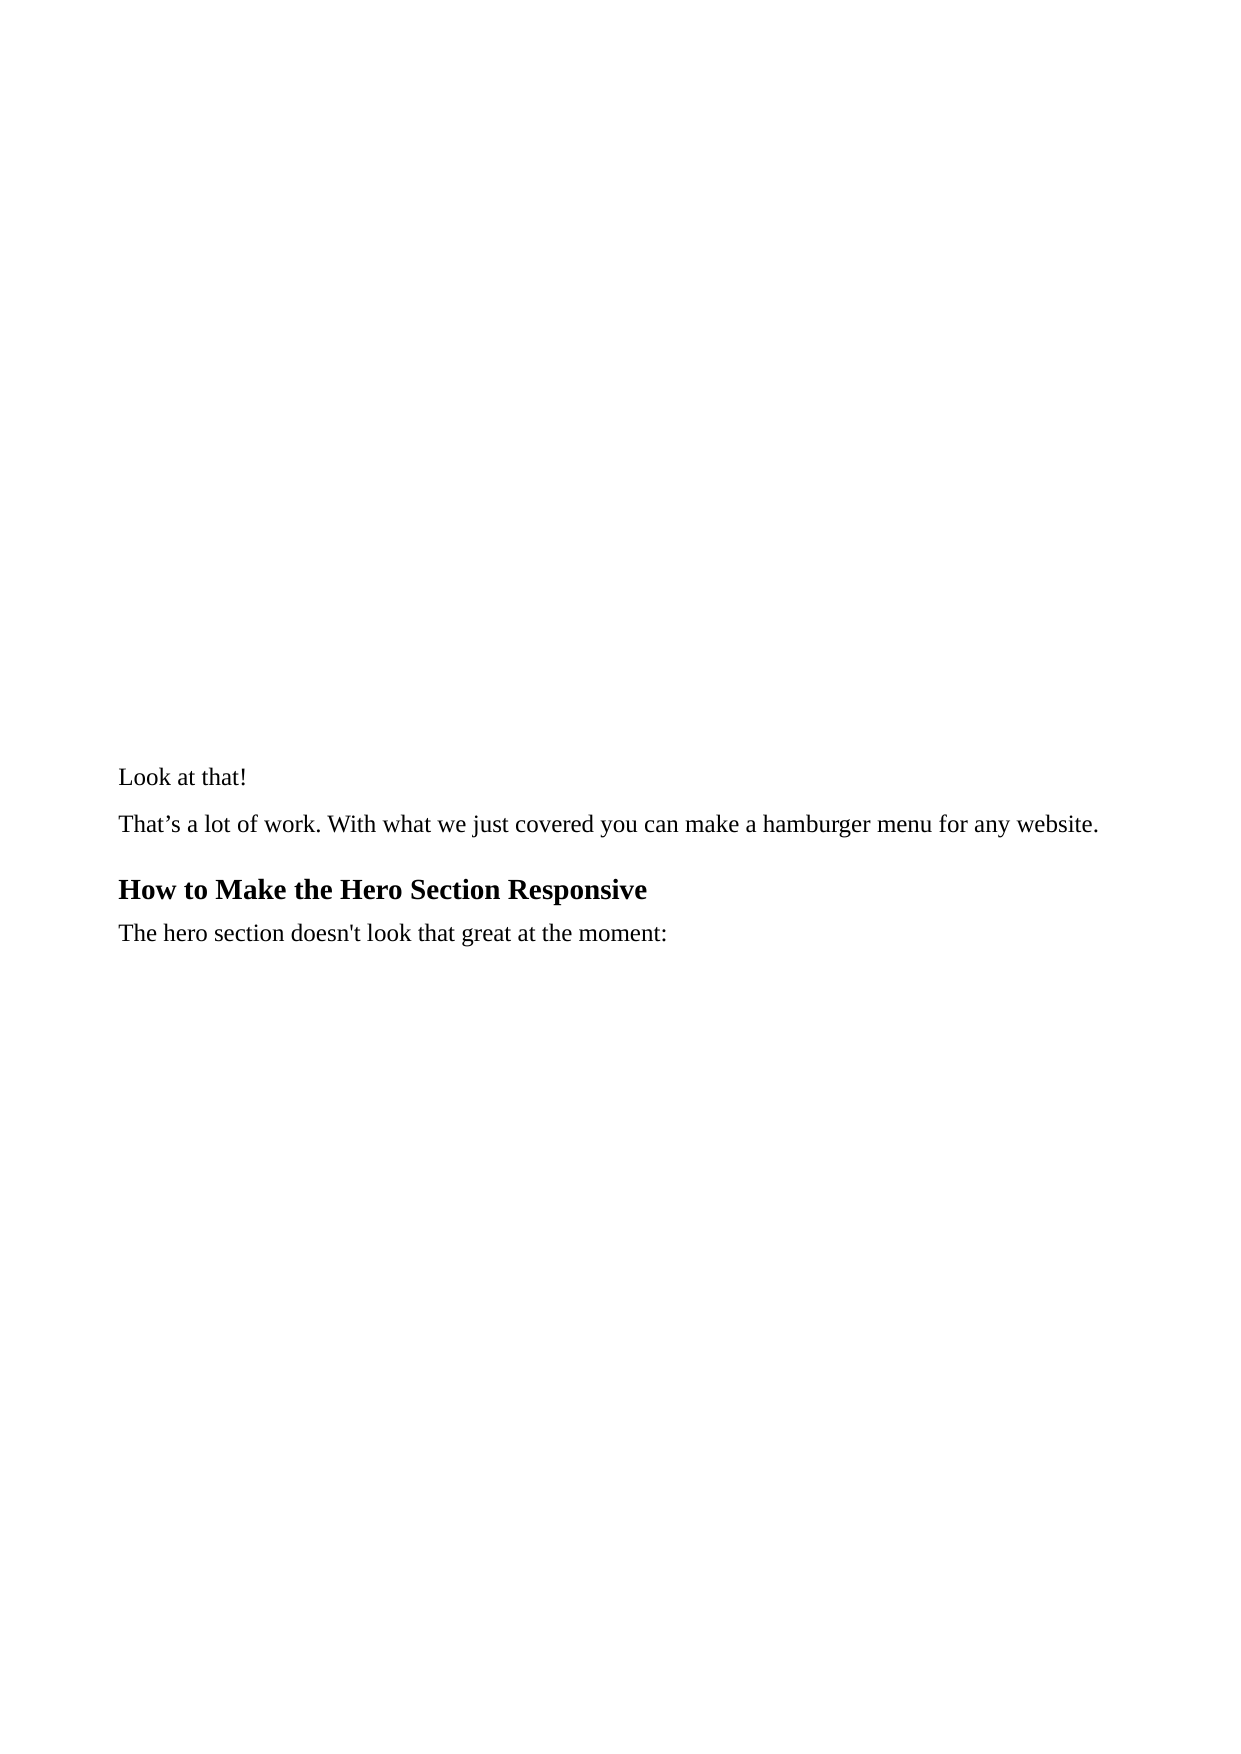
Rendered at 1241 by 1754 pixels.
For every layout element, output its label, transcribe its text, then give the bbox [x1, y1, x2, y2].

subtitle How to Make the Hero Section Responsive [118, 872, 1122, 905]
text That’s a lot of work. With what we just covered you can make a hamburger menu for any website. [118, 809, 1122, 838]
text The hero section doesn't look that great at the moment: [118, 918, 1122, 1576]
text Look at that! [118, 762, 1122, 791]
